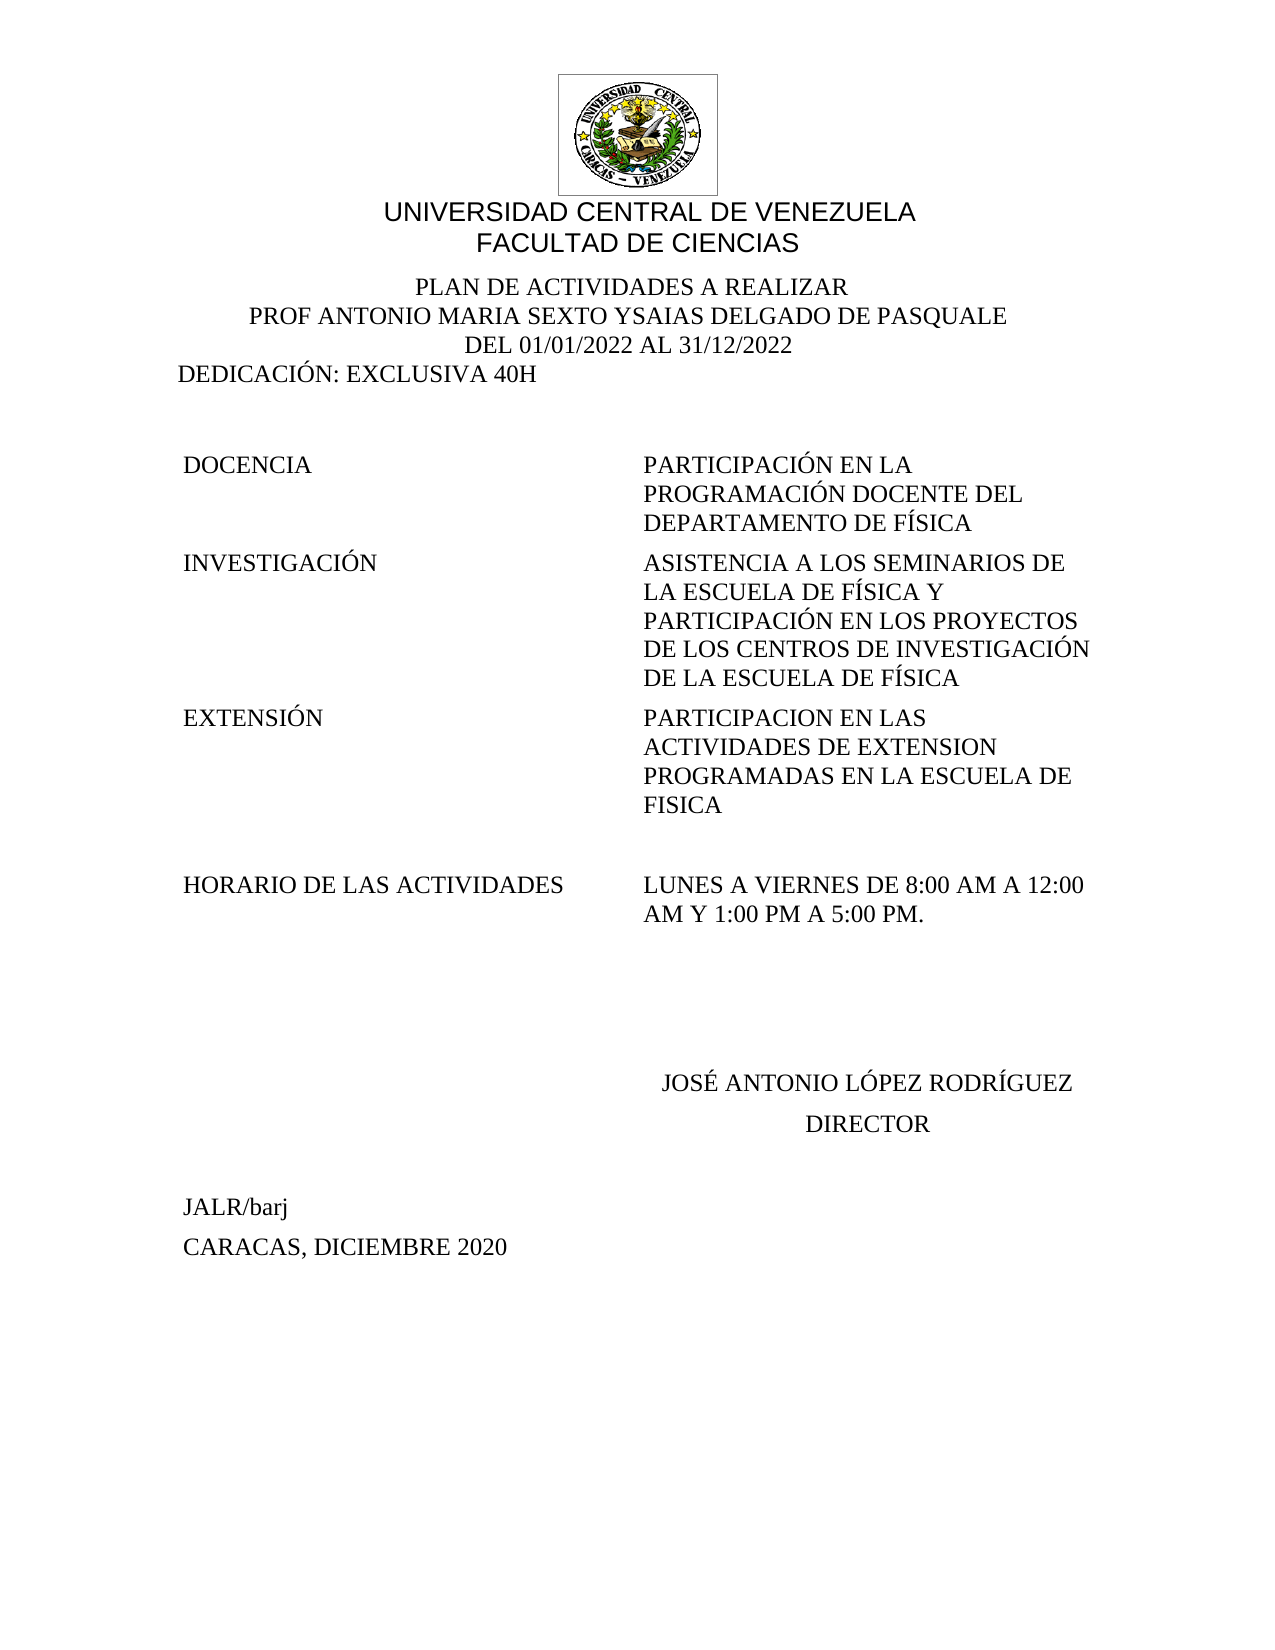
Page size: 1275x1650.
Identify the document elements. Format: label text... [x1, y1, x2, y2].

table_cell [638, 824, 1098, 864]
table_header PARTICIPACIÓN EN LA PROGRAMACIÓN DOCENTE DEL DEPARTAMENTO DE FÍSICA [638, 445, 1098, 543]
table_cell LUNES A VIERNES DE 8:00 am a 12:00 am y 1:00 pm a 5:00 pm. [638, 865, 1098, 933]
table_header [177, 1020, 637, 1103]
table_cell CARACAS, diciembre 2020 [177, 1226, 637, 1267]
table_header DOCENCIA [177, 445, 637, 543]
table_cell extensión [177, 698, 637, 824]
table_cell [638, 1186, 1098, 1226]
text DEL 01/01/2022 al 31/12/2022 [177, 330, 1086, 359]
table_cell PARTICIPACION EN LAS ACTIVIDADES DE EXTENSION PROGRAMADAS EN LA ESCUELA DE FISICA [638, 698, 1098, 824]
table_cell HORARIO DE LAS ACTIVIDADES [177, 865, 637, 933]
table_cell investigación [177, 543, 637, 698]
table_cell [177, 1103, 637, 1186]
table_cell [177, 824, 637, 864]
text PROF Antonio Maria Sexto Ysaias Delgado De Pasquale [177, 301, 1086, 330]
table_cell [638, 1226, 1098, 1267]
table_cell ASISTENCIA A LOS SEMINARIOS DE LA ESCUELA DE FÍSICA Y PARTICIPACIÓN EN LOS PROYECTOS DE LOS CENTROS DE INVESTIGACIÓN DE LA ESCUELA DE FÍSICA [638, 543, 1098, 698]
table_cell DIRECTOR [638, 1103, 1098, 1186]
text PLAN DE ACTIVIDADES A REALIZAR [177, 272, 1086, 301]
table_header JOSÉ ANTONIO LÓPEZ RODRÍGUEZ [638, 1020, 1098, 1103]
table_cell JALR/barj [177, 1186, 637, 1226]
text dedicación: Exclusiva 40H [177, 359, 1086, 387]
